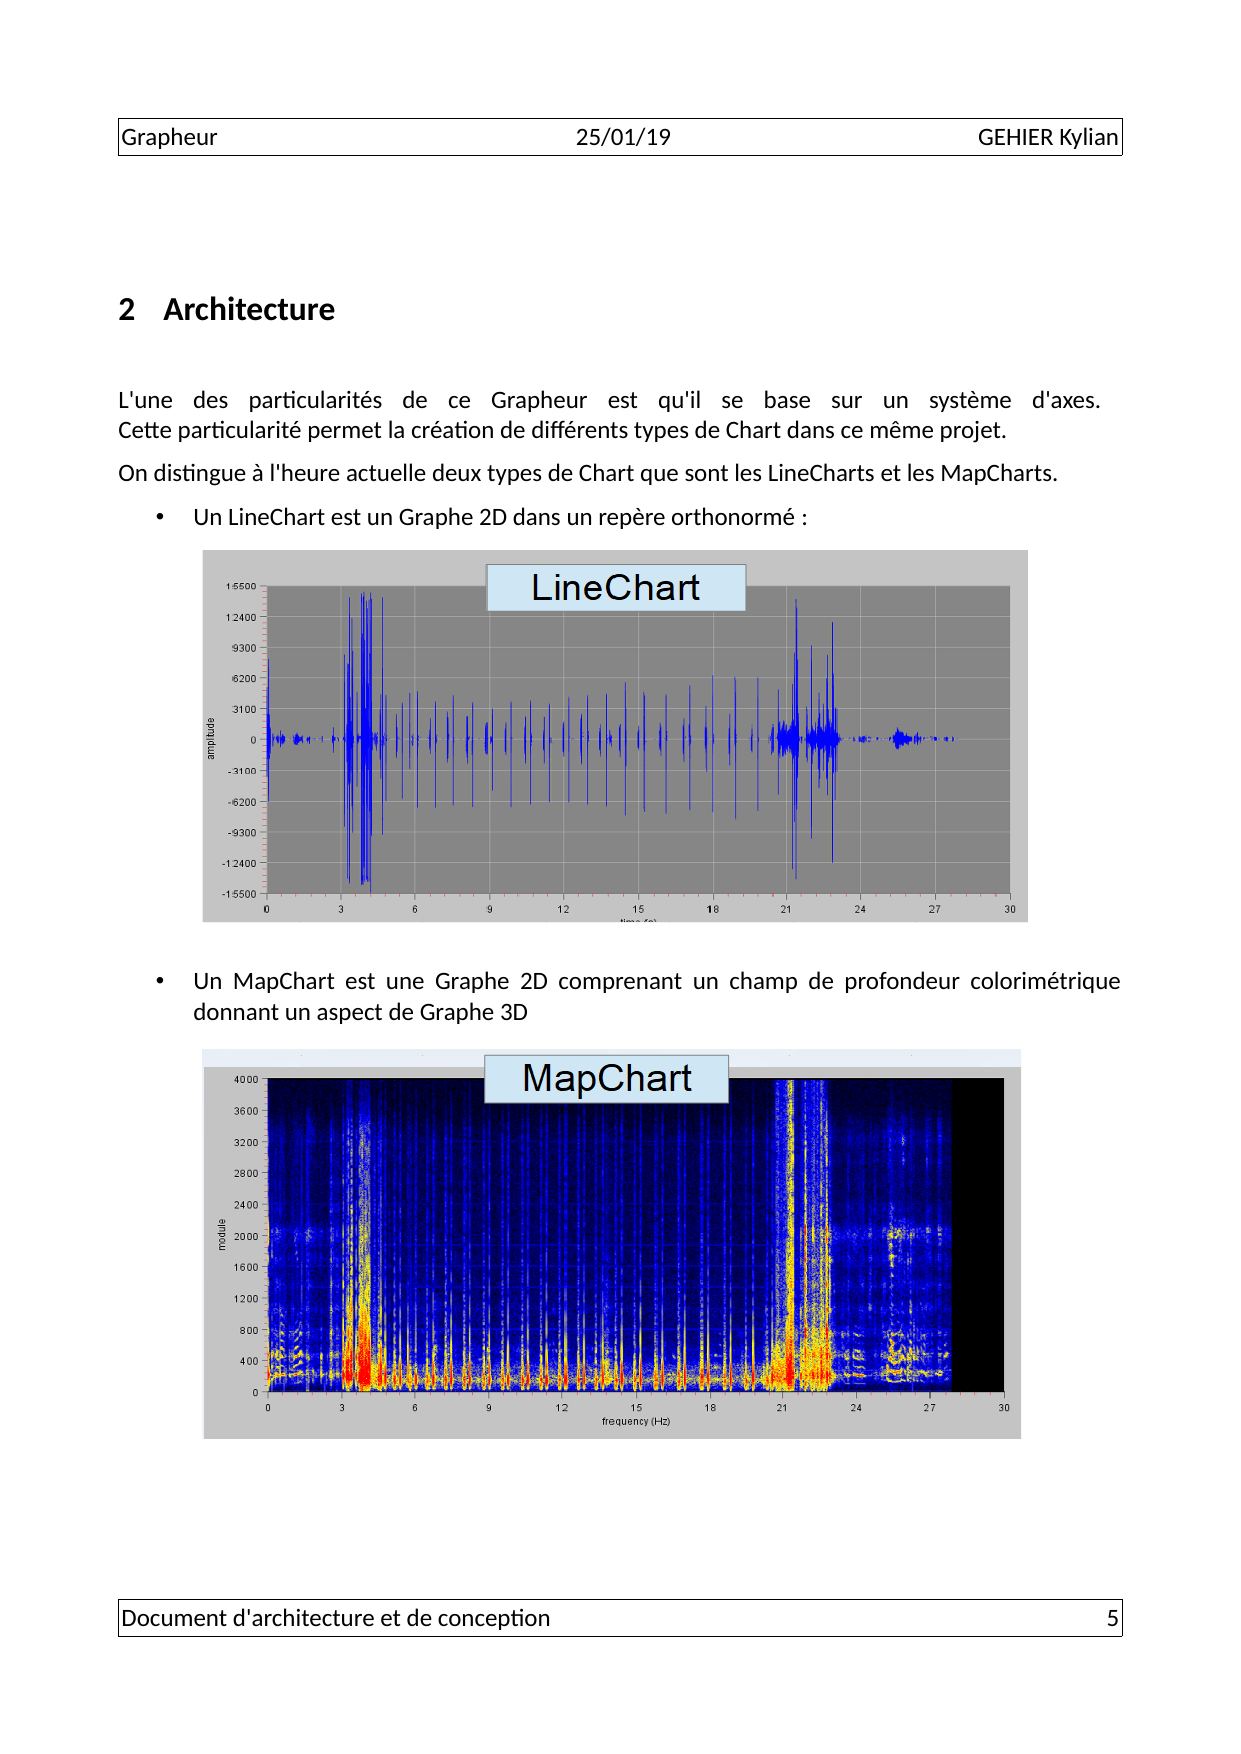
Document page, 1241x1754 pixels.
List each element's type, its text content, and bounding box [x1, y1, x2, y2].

text On distingue à l'heure actuelle deux types de Chart que sont les LineCharts et les MapCharts. [118, 458, 1122, 488]
text L'une des particularités de ce Grapheur est qu'il se base sur un système d'axes. Cette particularité permet la création de différents types de Chart dans ce même projet. [118, 384, 1122, 445]
list Un LineChart est un Graphe 2D dans un repère orthonormé : [156, 501, 1122, 531]
picture [202, 1049, 1022, 1439]
picture [202, 550, 1028, 923]
subtitle 2 Architecture [118, 288, 1122, 328]
list Un MapChart est une Graphe 2D comprenant un champ de profondeur colorimétrique donnant un aspect de Graphe 3D [156, 965, 1122, 1026]
